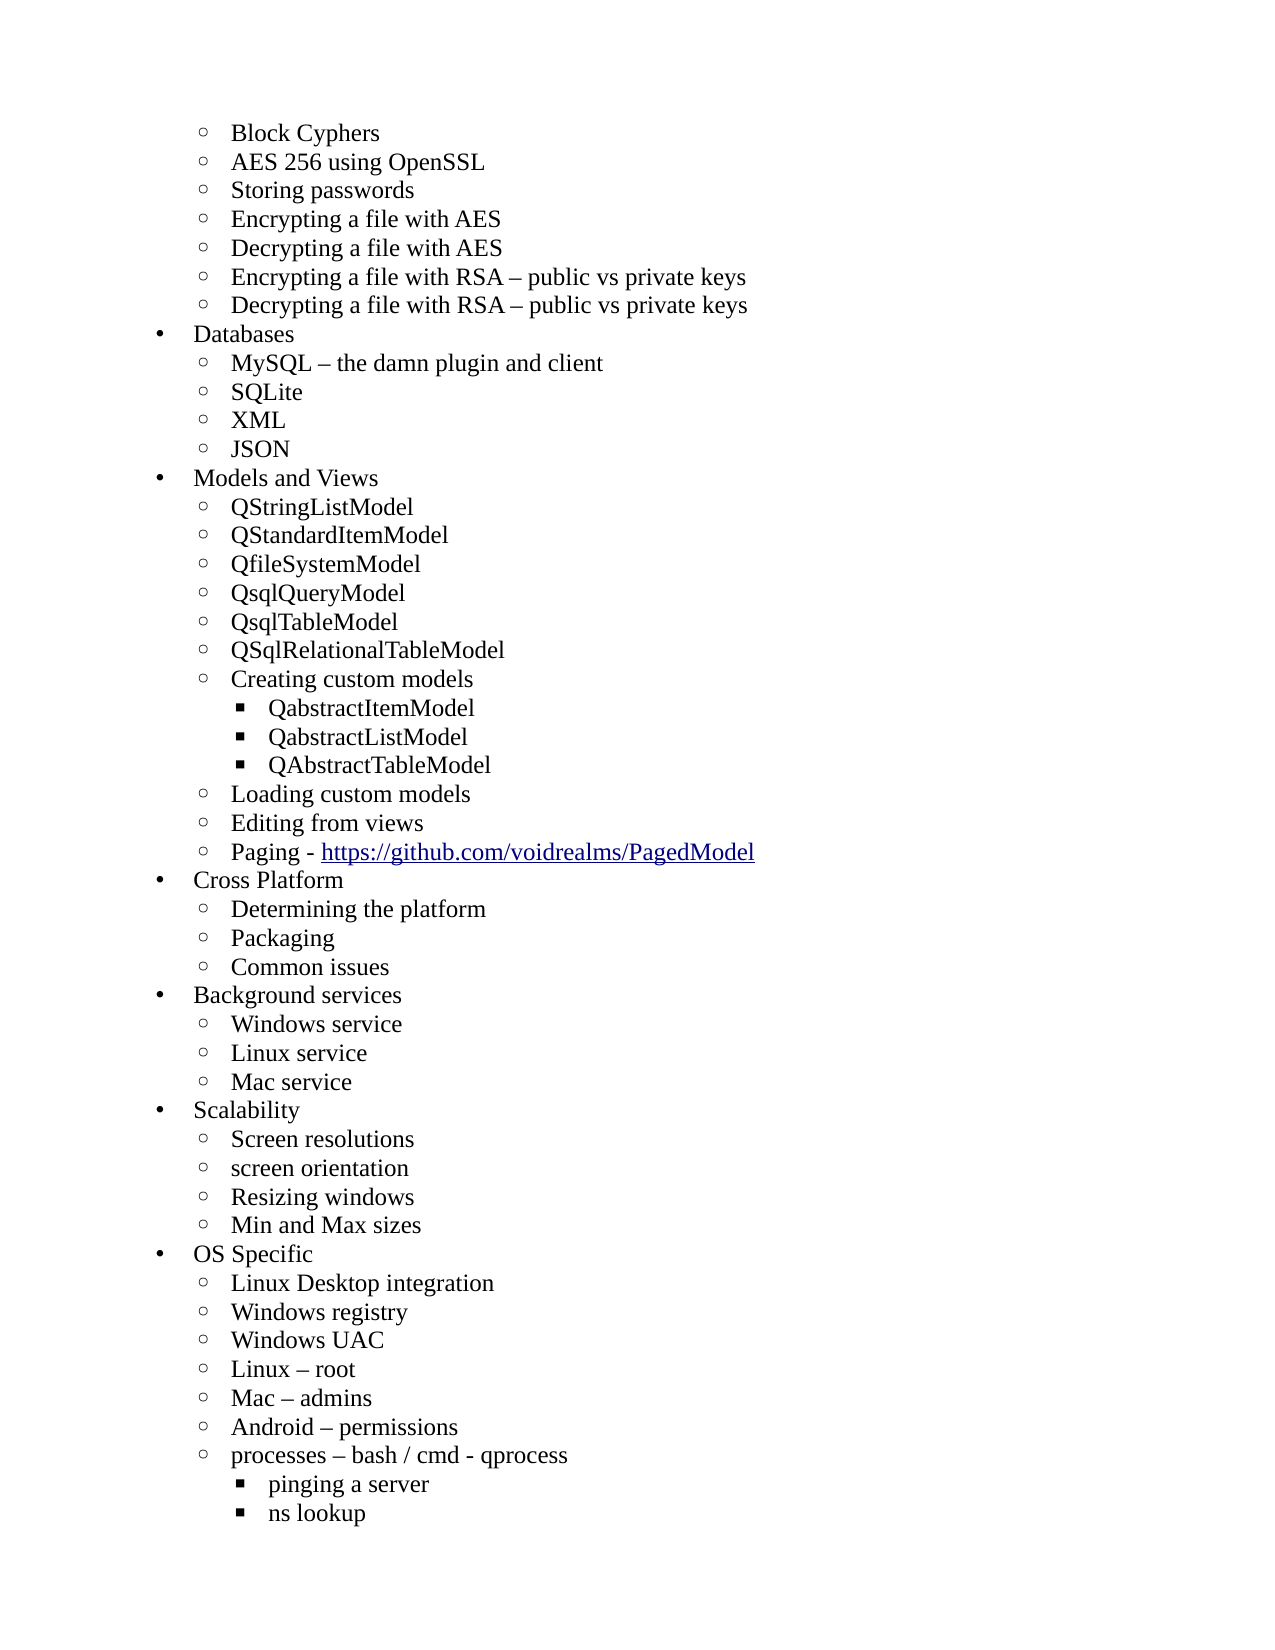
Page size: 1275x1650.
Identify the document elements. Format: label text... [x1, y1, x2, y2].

list Decrypting a file with RSA – public vs private keys [193, 291, 1157, 319]
list Models and Views [156, 463, 1157, 492]
list Creating custom models [193, 664, 1157, 693]
list Linux – root [193, 1354, 1157, 1383]
list processes – bash / cmd - qprocess [193, 1441, 1157, 1469]
list Paging - https://github.com/voidrealms/PagedModel [193, 837, 1157, 866]
list XML [193, 406, 1157, 434]
list Min and Max sizes [193, 1211, 1157, 1239]
list Background services [156, 981, 1157, 1009]
list Encrypting a file with RSA – public vs private keys [193, 262, 1157, 291]
list OS Specific [156, 1239, 1157, 1268]
list screen orientation [193, 1153, 1157, 1182]
list Windows UAC [193, 1326, 1157, 1354]
list QStandardItemModel [193, 521, 1157, 549]
list Decrypting a file with AES [193, 233, 1157, 262]
list Encrypting a file with AES [193, 204, 1157, 233]
list MySQL – the damn plugin and client [193, 348, 1157, 377]
list Scalability [156, 1096, 1157, 1124]
list QAbstractTableModel [231, 751, 1157, 779]
list pinging a server [231, 1469, 1157, 1498]
list QabstractListModel [231, 722, 1157, 751]
list Loading custom models [193, 779, 1157, 808]
list Windows service [193, 1009, 1157, 1038]
list Linux Desktop integration [193, 1268, 1157, 1297]
list QsqlTableModel [193, 607, 1157, 636]
list Editing from views [193, 808, 1157, 837]
list Determining the platform [193, 894, 1157, 923]
list Cross Platform [156, 866, 1157, 894]
list SQLite [193, 377, 1157, 406]
list QStringListModel [193, 492, 1157, 521]
list Databases [156, 319, 1157, 348]
list Screen resolutions [193, 1124, 1157, 1153]
list Windows registry [193, 1297, 1157, 1326]
list Android – permissions [193, 1412, 1157, 1441]
list QsqlQueryModel [193, 578, 1157, 607]
list QfileSystemModel [193, 549, 1157, 578]
list AES 256 using OpenSSL [193, 147, 1157, 176]
list QabstractItemModel [231, 693, 1157, 722]
list QSqlRelationalTableModel [193, 636, 1157, 664]
list Linux service [193, 1038, 1157, 1067]
list Storing passwords [193, 176, 1157, 204]
list Block Cyphers [193, 118, 1157, 147]
list Mac service [193, 1067, 1157, 1096]
list Mac – admins [193, 1383, 1157, 1412]
list ns lookup [231, 1498, 1157, 1527]
list JSON [193, 434, 1157, 463]
list Common issues [193, 952, 1157, 981]
list Resizing windows [193, 1182, 1157, 1211]
list Packaging [193, 923, 1157, 952]
